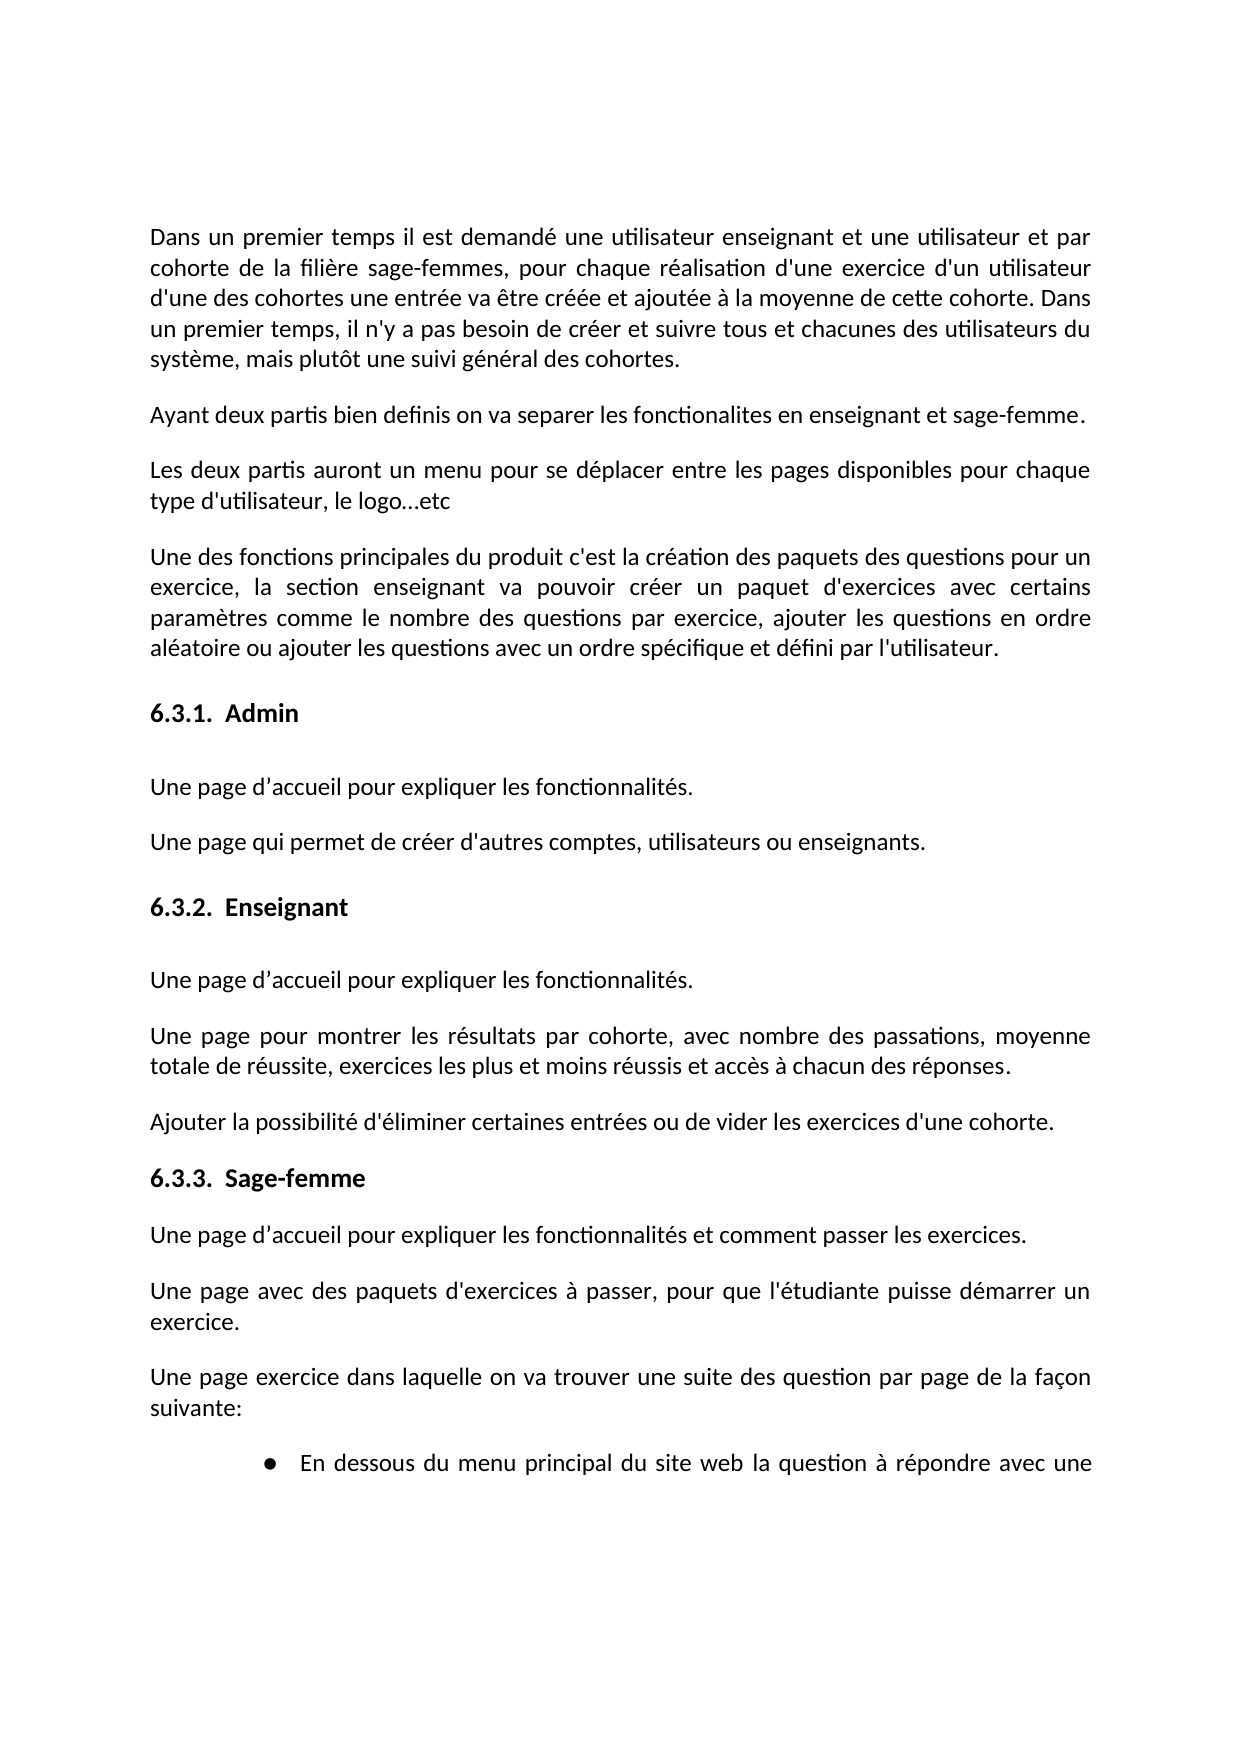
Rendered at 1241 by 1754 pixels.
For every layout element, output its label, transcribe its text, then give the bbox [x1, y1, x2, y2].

text Une page exercice dans laquelle on va trouver une suite des question par page de la façon suivante: [150, 1361, 1092, 1422]
text Une des fonctions principales du produit c'est la création des paquets des questions pour un exercice, la section enseignant va pouvoir créer un paquet d'exercices avec certains paramètres comme le nombre des questions par exercice, ajouter les questions en ordre aléatoire ou ajouter les questions avec un ordre spécifique et défini par l'utilisateur. [150, 541, 1092, 663]
text Les deux partis auront un menu pour se déplacer entre les pages disponibles pour chaque type d'utilisateur, le logo…etc [150, 455, 1092, 516]
subtitle Sage-femme [150, 1162, 1092, 1194]
text Dans un premier temps il est demandé une utilisateur enseignant et une utilisateur et par cohorte de la filière sage-femmes, pour chaque réalisation d'une exercice d'un utilisateur d'une des cohortes une entrée va être créée et ajoutée à la moyenne de cette cohorte. Dans un premier temps, il n'y a pas besoin de créer et suivre tous et chacunes des utilisateurs du système, mais plutôt une suivi général des cohortes. [150, 222, 1092, 374]
text Une page d’accueil pour expliquer les fonctionnalités. [150, 771, 1092, 801]
list En dessous du menu principal du site web la question à répondre avec une [262, 1447, 1092, 1478]
text Une page qui permet de créer d'autres comptes, utilisateurs ou enseignants. [150, 826, 1092, 857]
text Ayant deux partis bien definis on va separer les fonctionalites en enseignant et sage-femme. [150, 399, 1092, 430]
text Ajouter la possibilité d'éliminer certaines entrées ou de vider les exercices d'une cohorte. [150, 1106, 1092, 1137]
text Une page avec des paquets d'exercices à passer, pour que l'étudiante puisse démarrer un exercice. [150, 1275, 1092, 1336]
subtitle Enseignant [150, 890, 1092, 923]
text Une page pour montrer les résultats par cohorte, avec nombre des passations, moyenne totale de réussite, exercices les plus et moins réussis et accès à chacun des réponses. [150, 1020, 1092, 1081]
subtitle Admin [150, 696, 1092, 729]
text Une page d’accueil pour expliquer les fonctionnalités et comment passer les exercices. [150, 1219, 1092, 1250]
text Une page d’accueil pour expliquer les fonctionnalités. [150, 964, 1092, 995]
